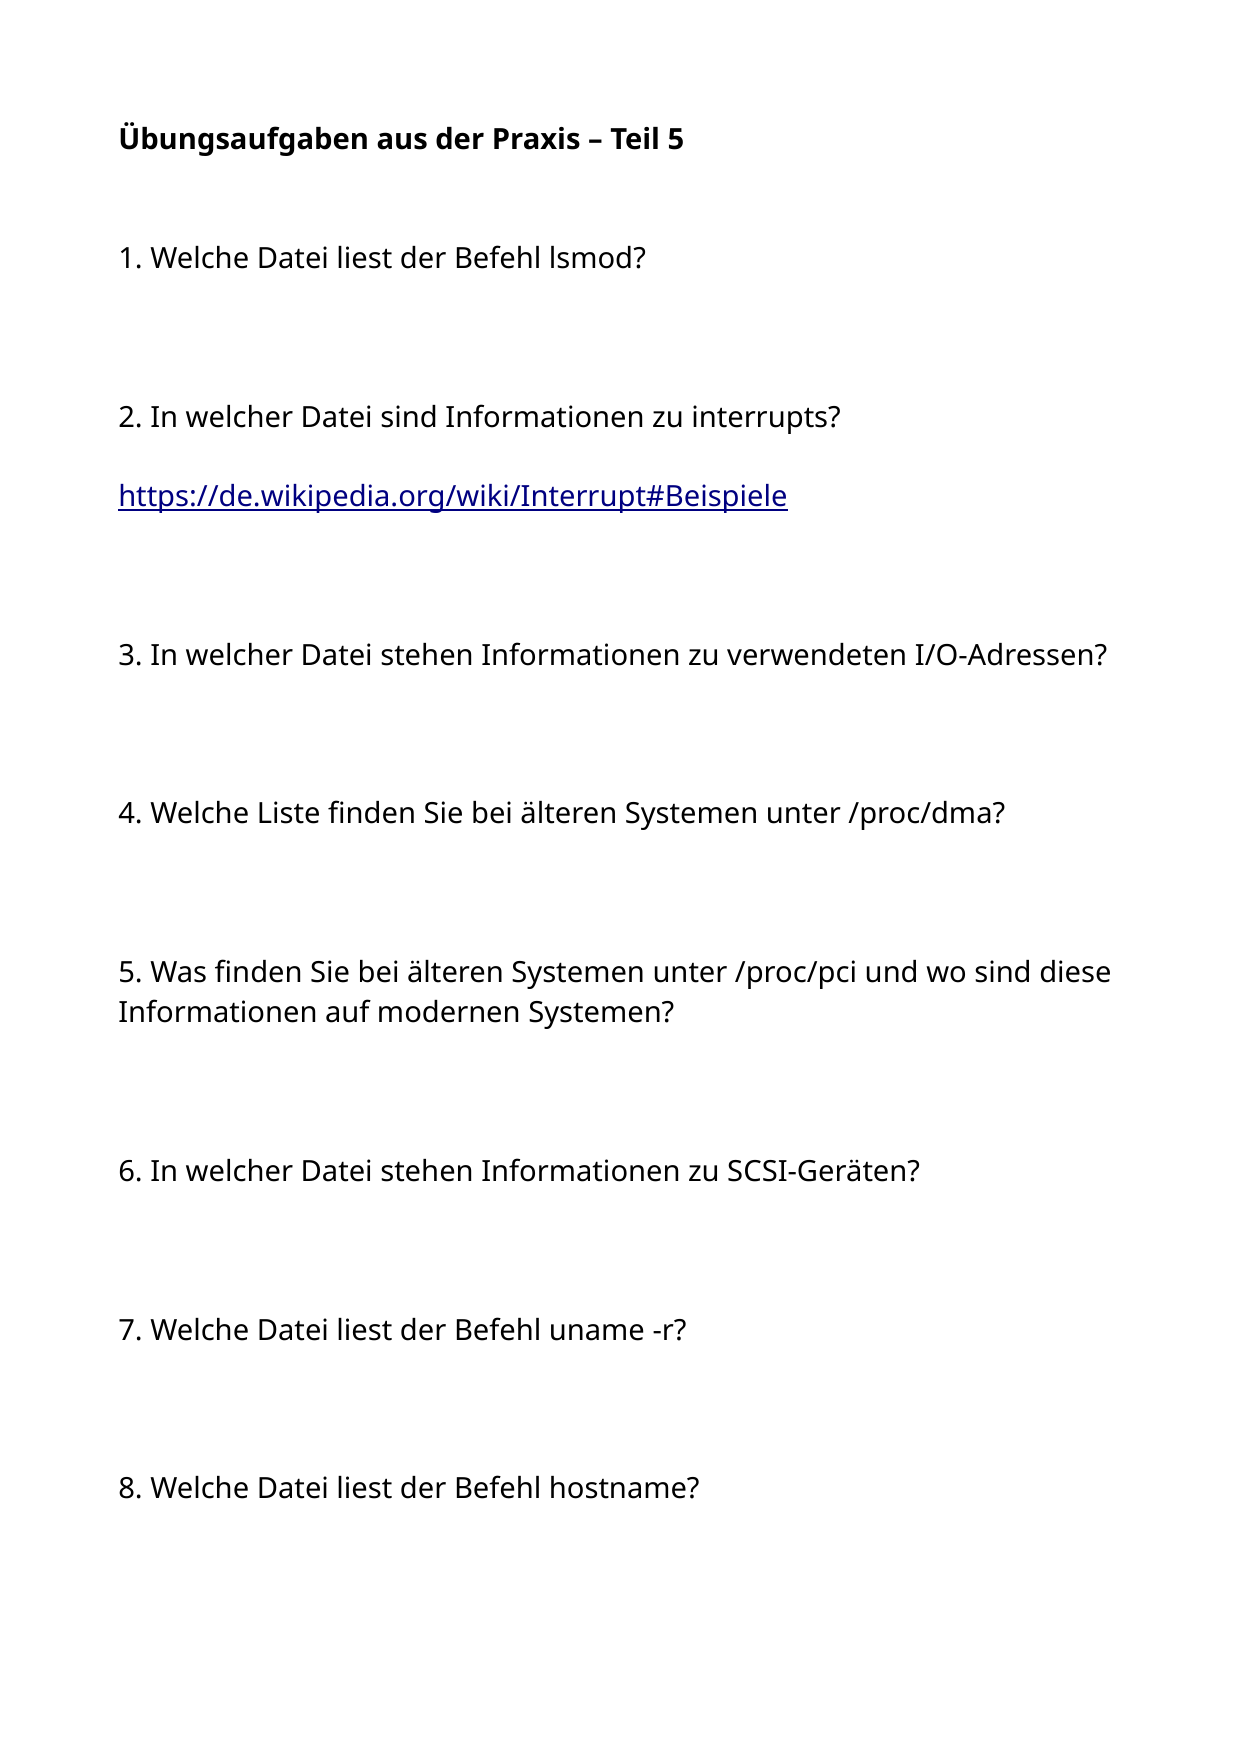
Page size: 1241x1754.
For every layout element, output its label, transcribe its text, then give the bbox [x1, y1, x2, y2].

text Übungsaufgaben aus der Praxis – Teil 5 1. Welche Datei liest der Befehl lsmod? 2. In welcher Datei sind Informationen zu interrupts? https://de.wikipedia.org/wiki/Interrupt#Beispiele 3. In welcher Datei stehen Informationen zu verwendeten I/O-Adressen? 4. Welche Liste finden Sie bei älteren Systemen unter /proc/dma? 5. Was finden Sie bei älteren Systemen unter /proc/pci und wo sind diese Informationen auf modernen Systemen? 6. In welcher Datei stehen Informationen zu SCSI-Geräten? 7. Welche Datei liest der Befehl uname -r? 8. Welche Datei liest der Befehl hostname? [118, 118, 1122, 1626]
